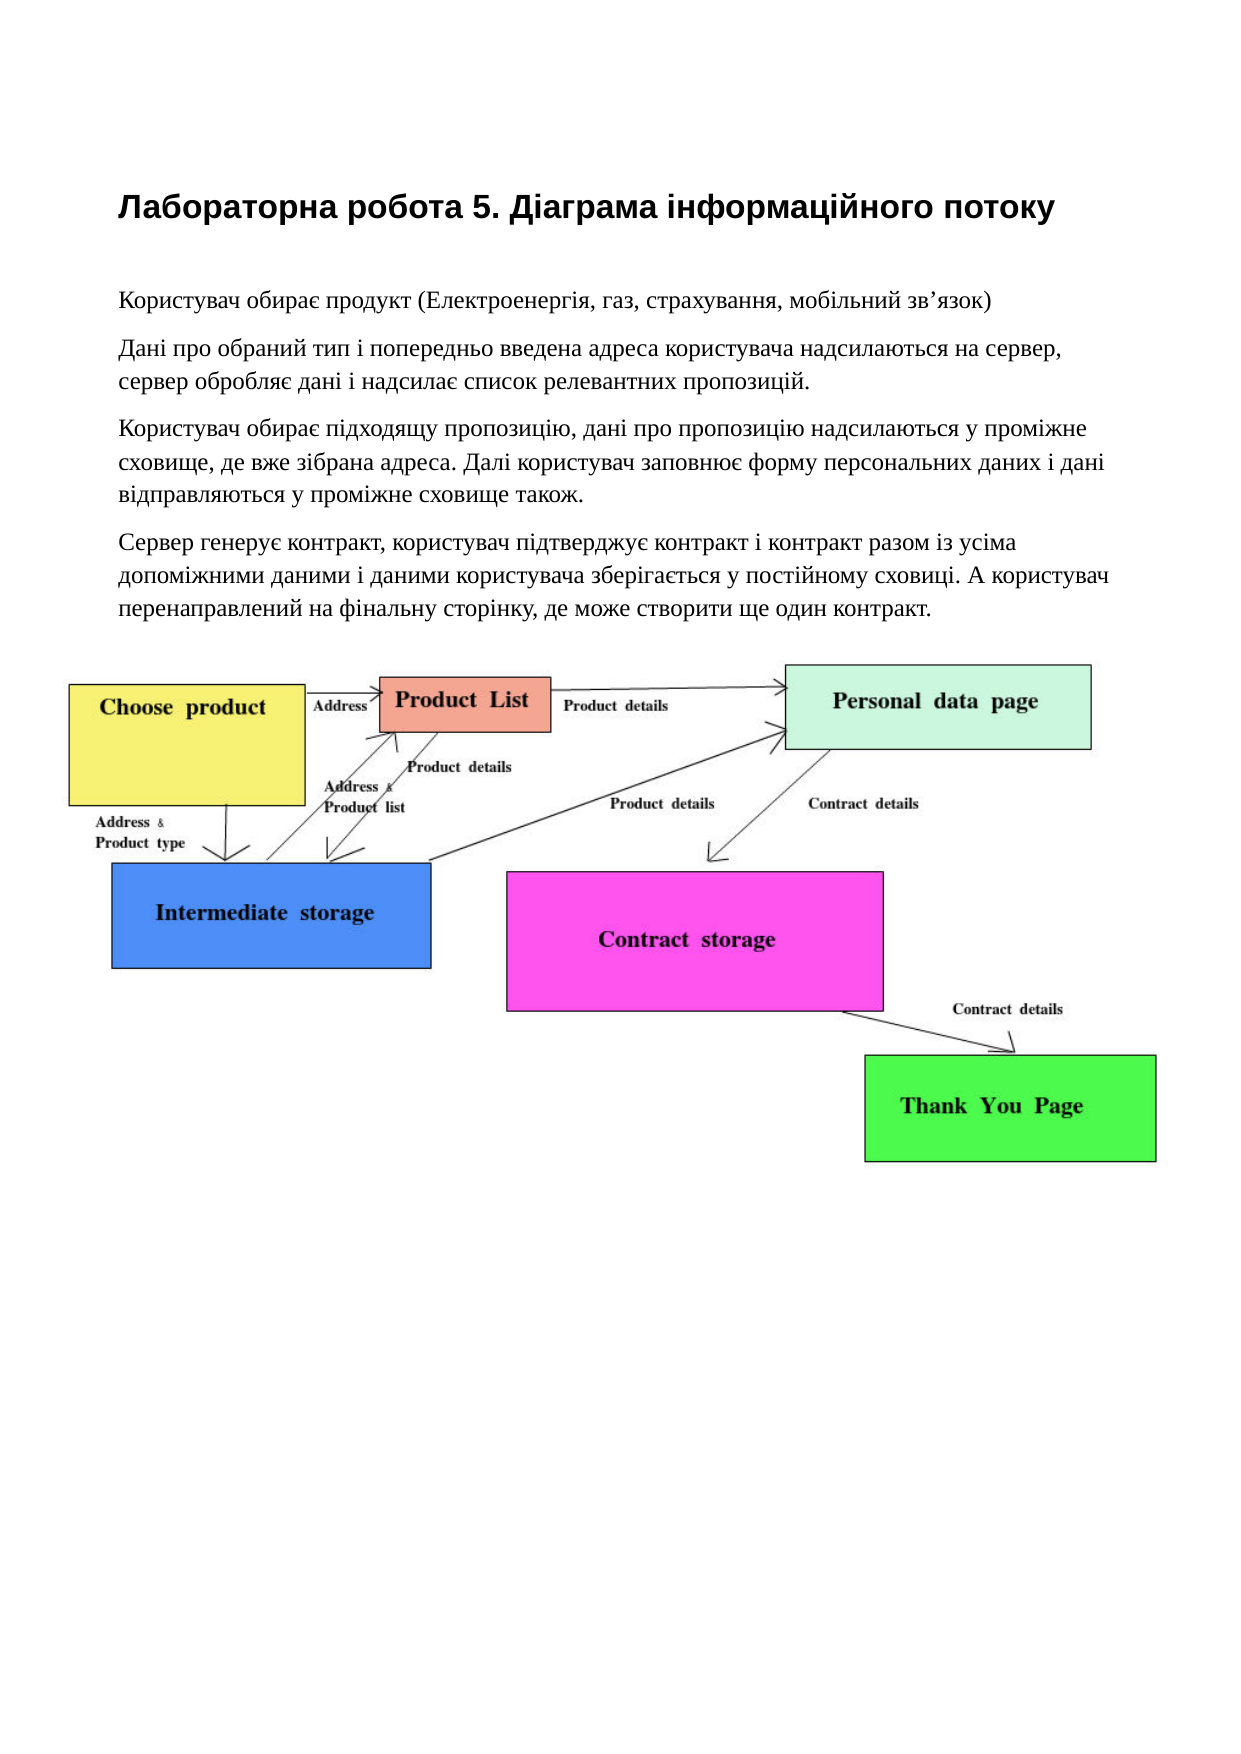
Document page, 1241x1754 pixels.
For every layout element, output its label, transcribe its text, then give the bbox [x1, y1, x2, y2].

text Дані про обраний тип і попередньо введена адреса користувача надсилаються на сервер, сервер обробляє дані і надсилає список релевантних пропозицій. [118, 333, 1122, 395]
subtitle Лабораторна робота 5. Діаграма інформаційного потоку [118, 187, 1122, 225]
text Сервер генерує контракт, користувач підтверджує контракт і контракт разом із усіма допоміжними даними і даними користувача зберігається у постійному сховиці. А користувач перенаправлений на фінальну сторінку, де може створити ще один контракт. [118, 527, 1122, 622]
picture [43, 640, 1197, 1203]
text Користувач обирає підходящу пропозицію, дані про пропозицію надсилаються у проміжне сховище, де вже зібрана адреса. Далі користувач заповнює форму персональних даних і дані відправляються у проміжне сховище також. [118, 413, 1122, 508]
text Користувач обирає продукт (Електроенергія, газ, страхування, мобільний зв’язок) [118, 285, 1122, 314]
